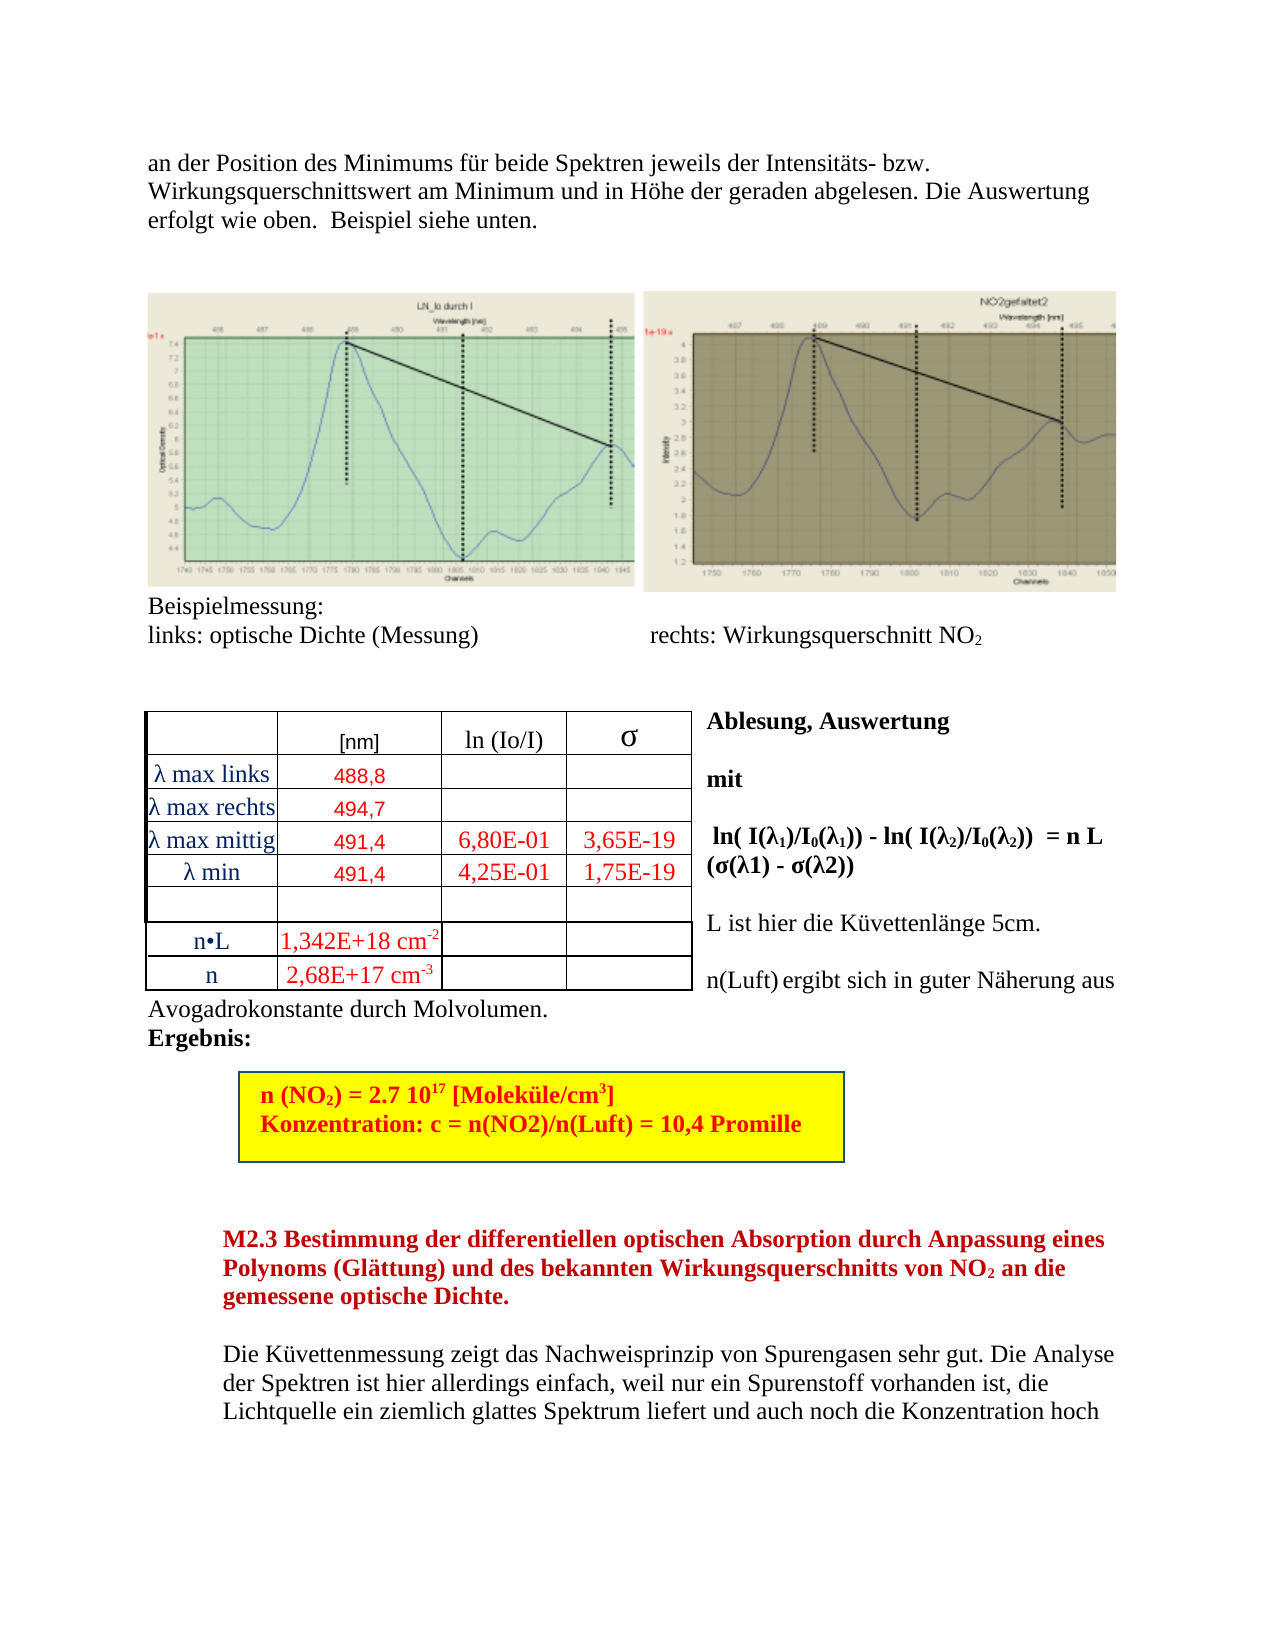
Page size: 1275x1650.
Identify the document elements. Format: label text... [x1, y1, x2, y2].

text n (NO2) = 2.7 1017 [Moleküle/cm3] [148, 1080, 1127, 1109]
table_cell 488,8 [278, 755, 441, 788]
table_cell [442, 755, 566, 788]
table_header ln (Io/I) [442, 712, 566, 753]
text L ist hier die Küvettenlänge 5cm. [692, 908, 1127, 936]
table_cell 491,4 [278, 855, 441, 886]
text Ergebnis: [148, 1023, 1127, 1051]
table_cell n•L [147, 923, 277, 955]
table_cell 1,75E-19 [567, 855, 691, 886]
text Beispielmessung: [148, 320, 1127, 620]
text Ablesung, Auswertung mit ln( I(λ1)/I0(λ1)) - ln( I(λ2)/I0(λ2)) = n L (σ(λ1) - σ(λ2)) [148, 706, 1127, 879]
table_header σ [567, 712, 691, 753]
table_cell 494,7 [278, 789, 441, 821]
table_cell [567, 923, 691, 955]
table_cell λ max rechts [148, 789, 277, 821]
table_header [148, 712, 277, 753]
table_cell 6,80E-01 [442, 822, 566, 853]
table_cell [567, 957, 691, 989]
table_cell [443, 923, 566, 955]
text an der Position des Minimums für beide Spektren jeweils der Intensitäts- bzw. Wirkungsquerschnittswert am Minimum und in Höhe der geraden abgelesen. Die Auswertung erfolgt wie oben. Beispiel siehe unten. [148, 148, 1127, 234]
table_cell [567, 755, 691, 788]
list M2.3 Bestimmung der differentiellen optischen Absorption durch Anpassung eines Polynoms (Glättung) und des bekannten Wirkungsquerschnitts von NO2 an die gemessene optische Dichte. [223, 1224, 1127, 1310]
table_cell 491,4 [278, 822, 441, 853]
text links: optische Dichte (Messung) rechts: Wirkungsquerschnitt NO2 [148, 620, 1127, 649]
text Konzentration: c = n(NO2)/n(Luft) = 10,4 Promille [148, 1109, 1127, 1138]
table_cell [443, 957, 566, 989]
table_cell [278, 887, 441, 921]
table_cell λ max links [148, 755, 277, 788]
table_cell 4,25E-01 [442, 855, 566, 886]
table_cell λ max mittig [148, 822, 277, 853]
table_cell [567, 789, 691, 821]
table_cell n [147, 955, 277, 989]
table_cell 2,68E+17 cm-3 [278, 957, 441, 989]
table_cell [442, 789, 566, 821]
table_cell [442, 887, 566, 921]
text Die Küvettenmessung zeigt das Nachweisprinzip von Spurengasen sehr gut. Die Analyse der Spektren ist hier allerdings einfach, weil nur ein Spurenstoff vorhanden ist, die Lichtquelle ein ziemlich glattes Spektrum liefert und auch noch die Konzentration hoch [223, 1339, 1127, 1425]
table_cell λ min [148, 855, 277, 886]
table_header [nm] [278, 712, 441, 753]
table_cell [567, 887, 691, 921]
table_cell [148, 887, 277, 921]
table_cell 3,65E-19 [567, 822, 691, 853]
table_cell 1,342E+18 cm-2 [278, 923, 441, 955]
text n(Luft) ergibt sich in guter Näherung aus Avogadrokonstante durch Molvolumen. [148, 965, 1127, 1023]
